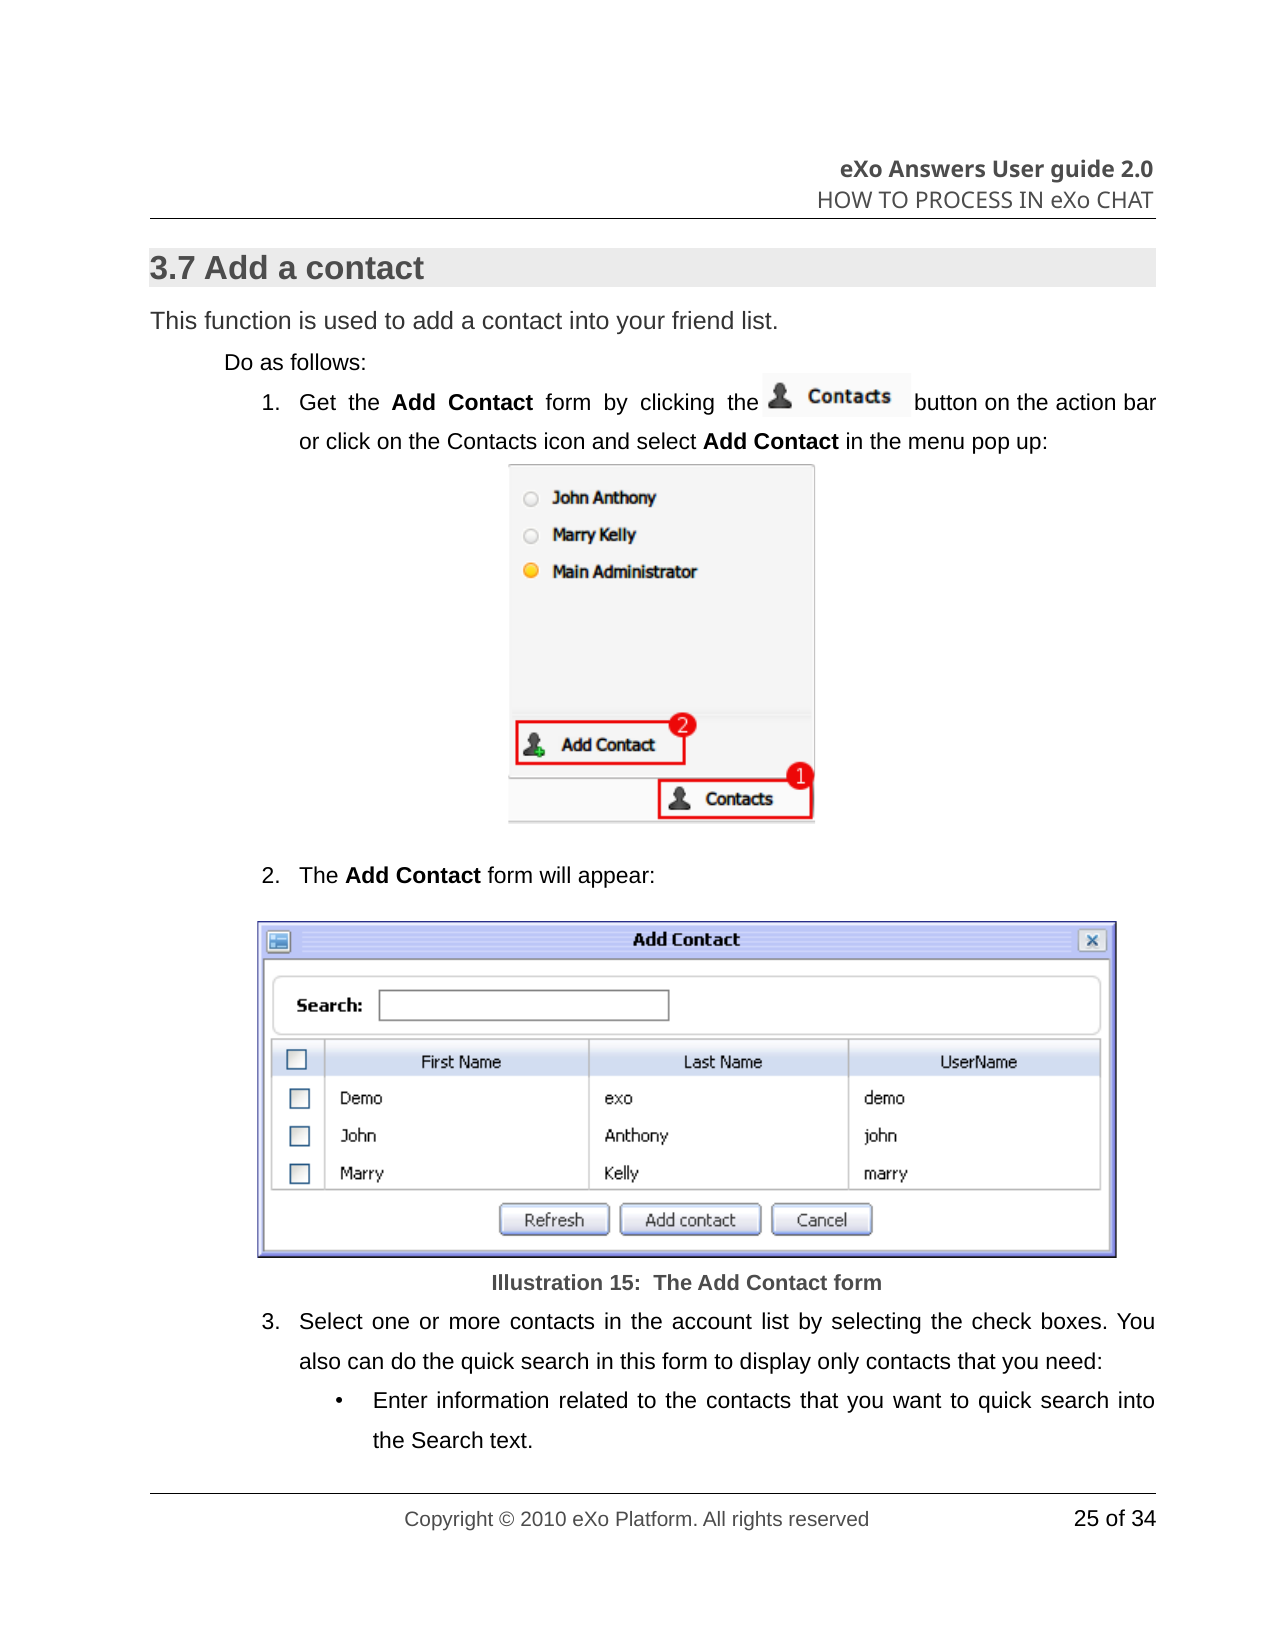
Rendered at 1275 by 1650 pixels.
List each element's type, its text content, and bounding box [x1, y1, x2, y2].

text This function is used to add a contact into your friend list. [150, 306, 1156, 335]
list Select one or more contacts in the account list by selecting the check boxes. You also can do the quick search in this form to display only contacts that you need: [257, 902, 1156, 1374]
picture [762, 373, 912, 417]
list Enter information related to the contacts that you want to quick search into the Search text. [335, 1387, 1156, 1453]
list Get the Add Contact form by clicking the button on the action bar or click on the Contacts icon and select Add Contact in the menu pop up: [261, 389, 1156, 454]
text Do as follows: [224, 349, 1156, 376]
subtitle Add a contact [149, 248, 1156, 287]
list The Add Contact form will appear: [261, 862, 1156, 889]
list Illustration 15: The Add Contact form [257, 1258, 1116, 1295]
picture [257, 921, 1117, 1258]
picture [508, 464, 816, 824]
